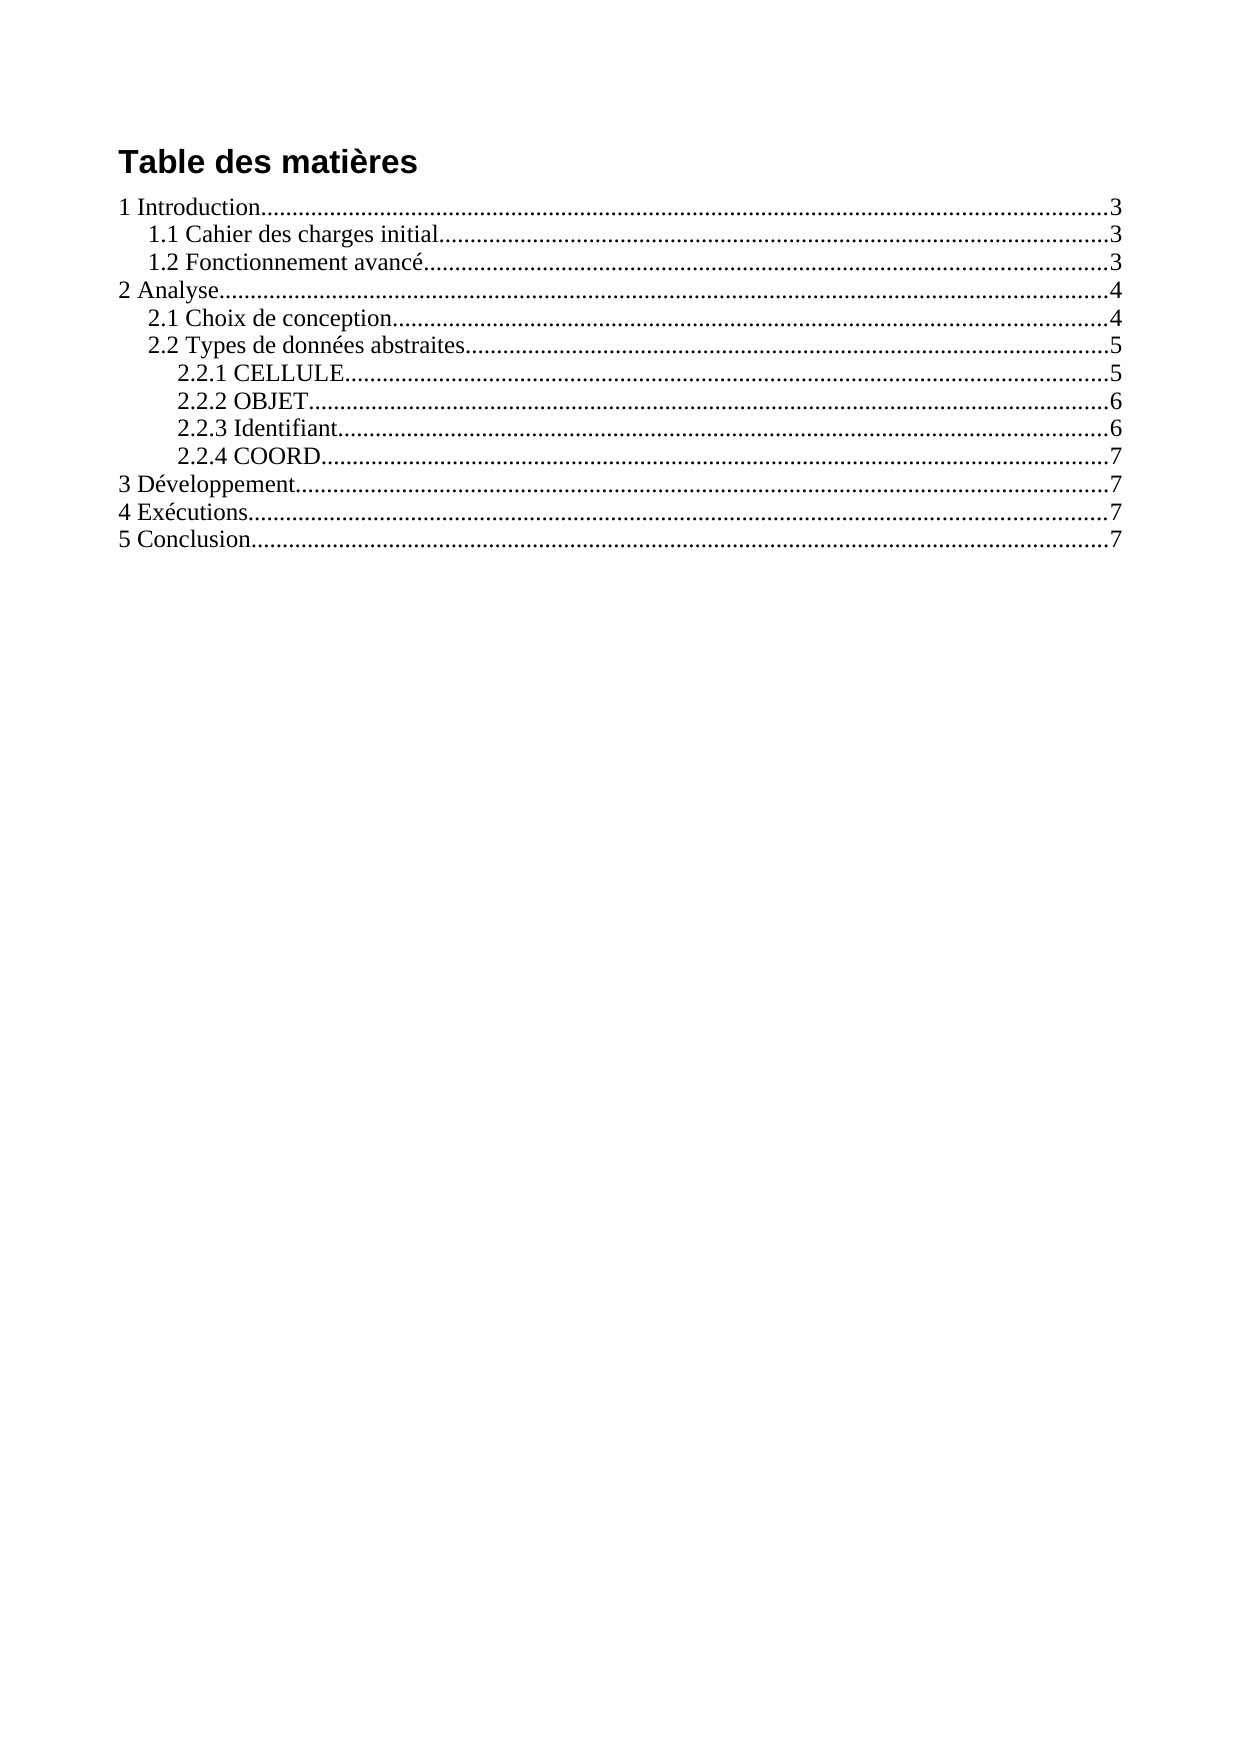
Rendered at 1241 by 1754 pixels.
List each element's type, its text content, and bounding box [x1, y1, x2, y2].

text 2.2.3 Identifiant 6 [177, 414, 1122, 442]
text 2 Analyse 4 [118, 276, 1122, 304]
text 2.1 Choix de conception 4 [148, 304, 1122, 331]
text 4 Exécutions 7 [118, 498, 1122, 525]
text 2.2.1 CELLULE 5 [177, 359, 1122, 387]
text 5 Conclusion 7 [118, 525, 1122, 553]
subtitle Table des matières [118, 143, 1122, 180]
text 2.2.2 OBJET 6 [177, 387, 1122, 414]
text 1.2 Fonctionnement avancé 3 [148, 248, 1122, 276]
text 1.1 Cahier des charges initial 3 [148, 221, 1122, 248]
text 1 Introduction 3 [118, 193, 1122, 221]
text 3 Développement 7 [118, 470, 1122, 498]
text 2.2 Types de données abstraites 5 [148, 331, 1122, 359]
text 2.2.4 COORD 7 [177, 442, 1122, 470]
